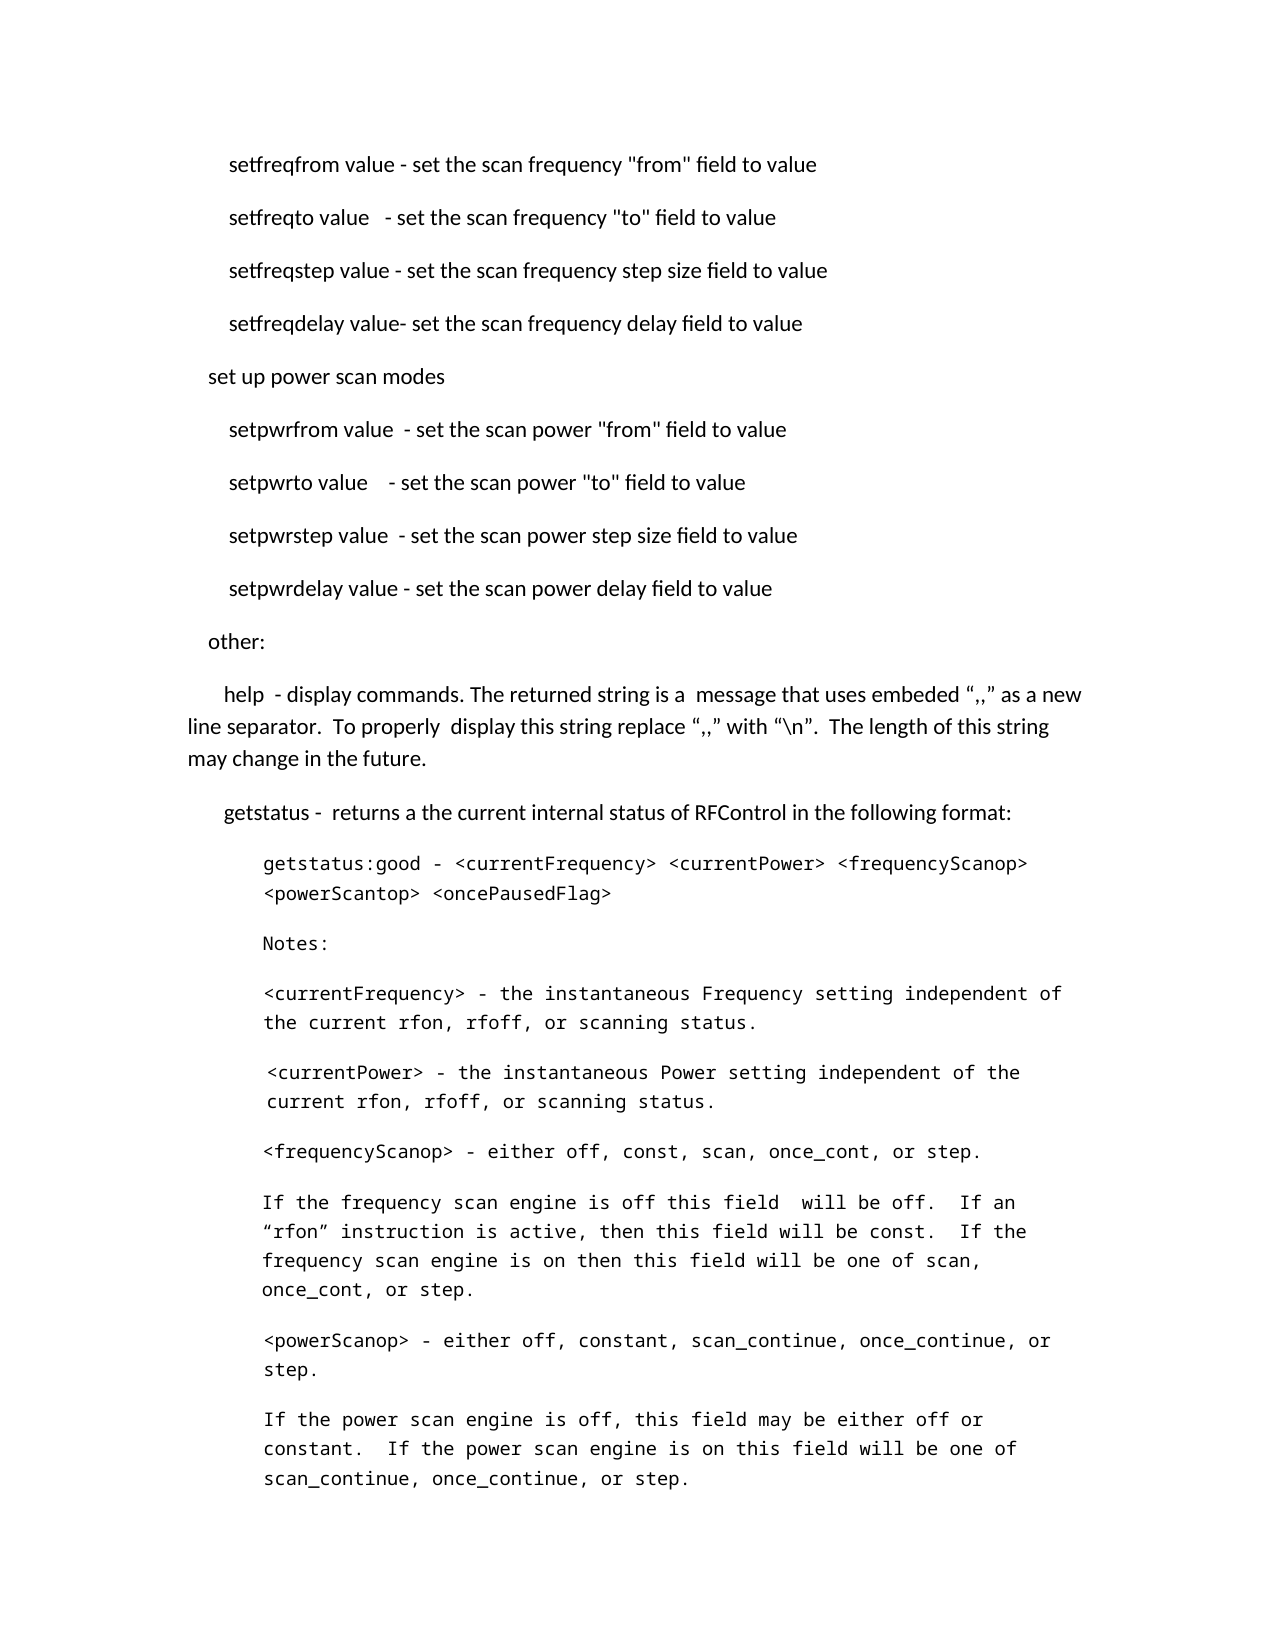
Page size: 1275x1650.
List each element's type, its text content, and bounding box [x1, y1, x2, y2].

text If the power scan engine is off, this field may be either off or constant. If the power scan engine is on this field will be one of scan_continue, once_continue, or step. [263, 1406, 1087, 1490]
text getstatus - returns a the current internal status of RFControl in the following format: [187, 798, 1087, 826]
text setfreqto value - set the scan frequency "to" field to value [187, 203, 1087, 231]
text setpwrfrom value - set the scan power "from" field to value [187, 415, 1087, 443]
text getstatus:good - <currentFrequency> <currentPower> <frequencyScanop> <powerScantop> <oncePausedFlag> [263, 851, 1087, 905]
text <currentPower> - the instantaneous Power setting independent of the current rfon, rfoff, or scanning status. [266, 1059, 1087, 1114]
text setfreqfrom value - set the scan frequency "from" field to value [187, 150, 1087, 178]
text setfreqstep value - set the scan frequency step size field to value [187, 256, 1087, 284]
text setfreqdelay value- set the scan frequency delay field to value [187, 309, 1087, 337]
text <frequencyScanop> - either off, const, scan, once_cont, or step. [187, 1139, 1087, 1164]
text setpwrto value - set the scan power "to" field to value [187, 468, 1087, 496]
text Notes: [187, 930, 1087, 956]
text other: [187, 627, 1087, 655]
text help - display commands. The returned string is a message that uses embeded “,,” as a new line separator. To properly display this string replace “,,” with “\n”. The length of this string may change in the future. [187, 680, 1087, 773]
text <powerScanop> - either off, constant, scan_continue, once_continue, or step. [263, 1327, 1087, 1382]
text If the frequency scan engine is off this field will be off. If an “rfon” instruction is active, then this field will be const. If the frequency scan engine is on then this field will be one of scan, once_cont, or step. [262, 1189, 1087, 1302]
text <currentFrequency> - the instantaneous Frequency setting independent of the current rfon, rfoff, or scanning status. [263, 980, 1087, 1035]
text setpwrstep value - set the scan power step size field to value [187, 521, 1087, 549]
text set up power scan modes [187, 362, 1087, 390]
text setpwrdelay value - set the scan power delay field to value [187, 574, 1087, 602]
